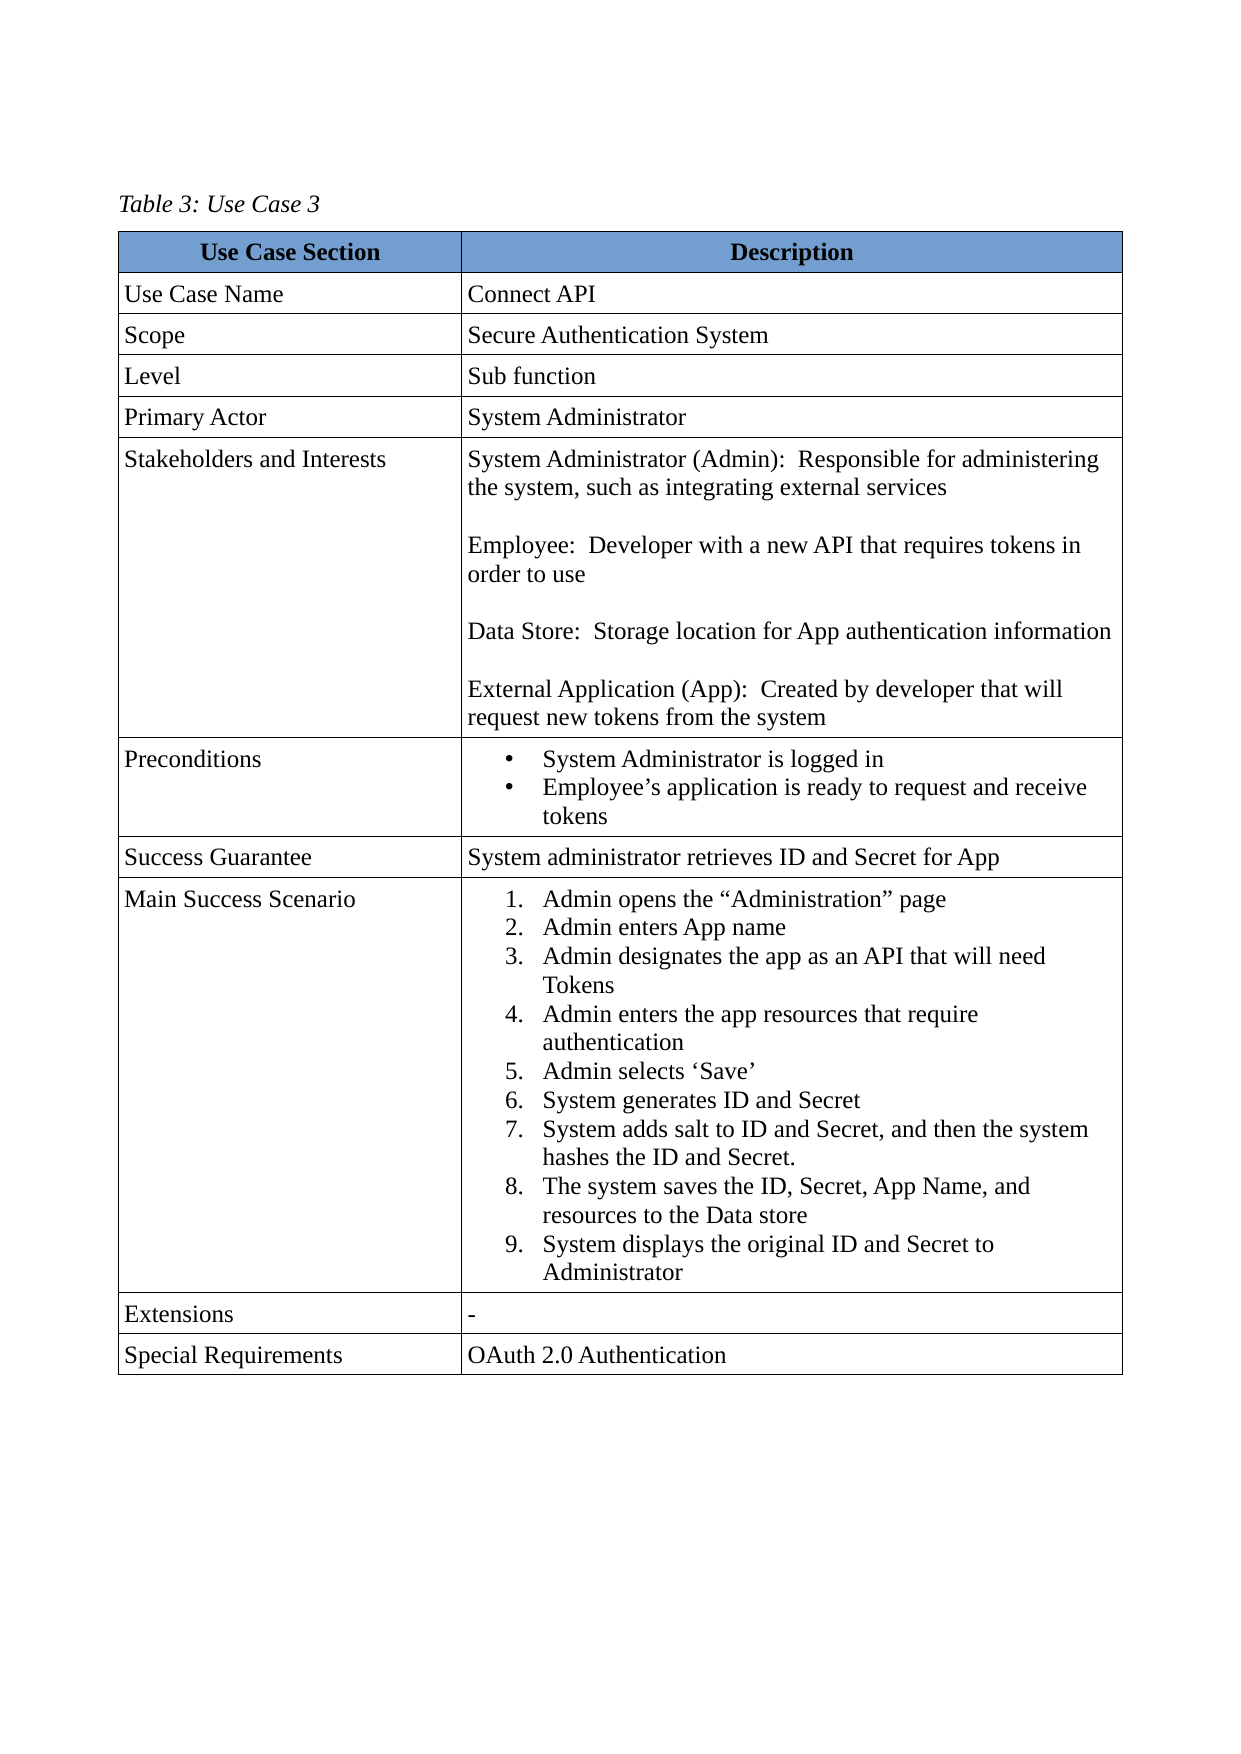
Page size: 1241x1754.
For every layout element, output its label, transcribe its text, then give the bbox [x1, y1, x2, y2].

text Table 3: Use Case 3 [118, 189, 1122, 218]
table_header Use Case Section [119, 232, 461, 272]
table_cell Use Case Name [119, 273, 461, 313]
table_cell Secure Authentication System [462, 314, 1122, 354]
table_cell - [462, 1293, 1122, 1333]
table_cell System administrator retrieves ID and Secret for App [462, 837, 1122, 877]
table_cell Connect API [462, 273, 1122, 313]
table_cell OAuth 2.0 Authentication [462, 1334, 1122, 1374]
table_cell Preconditions [119, 738, 461, 836]
table_cell System Administrator [462, 397, 1122, 437]
table_header Description [462, 232, 1122, 272]
table_cell Primary Actor [119, 397, 461, 437]
table_cell Special Requirements [119, 1334, 461, 1374]
table_cell Admin opens the “Administration” page Admin enters App name Admin designates the app as an API that will need Tokens Admin enters the app resources that require authentication Admin selects ‘Save’ System generates ID and Secret System adds salt to ID and Secret, and then the system hashes the ID and Secret. The system saves the ID, Secret, App Name, and resources to the Data store System displays the original ID and Secret to Administrator [462, 878, 1122, 1292]
table_cell Success Guarantee [119, 837, 461, 877]
table_cell Scope [119, 314, 461, 354]
table_cell System Administrator (Admin): Responsible for administering the system, such as integrating external services Employee: Developer with a new API that requires tokens in order to use Data Store: Storage location for App authentication information External Application (App): Created by developer that will request new tokens from the system [462, 438, 1122, 737]
table_cell Main Success Scenario [119, 878, 461, 1292]
table_cell Sub function [462, 355, 1122, 396]
table_cell Level [119, 355, 461, 396]
table_cell Extensions [119, 1293, 461, 1333]
table_cell Stakeholders and Interests [119, 438, 461, 737]
table_cell System Administrator is logged in Employee’s application is ready to request and receive tokens [462, 738, 1122, 836]
